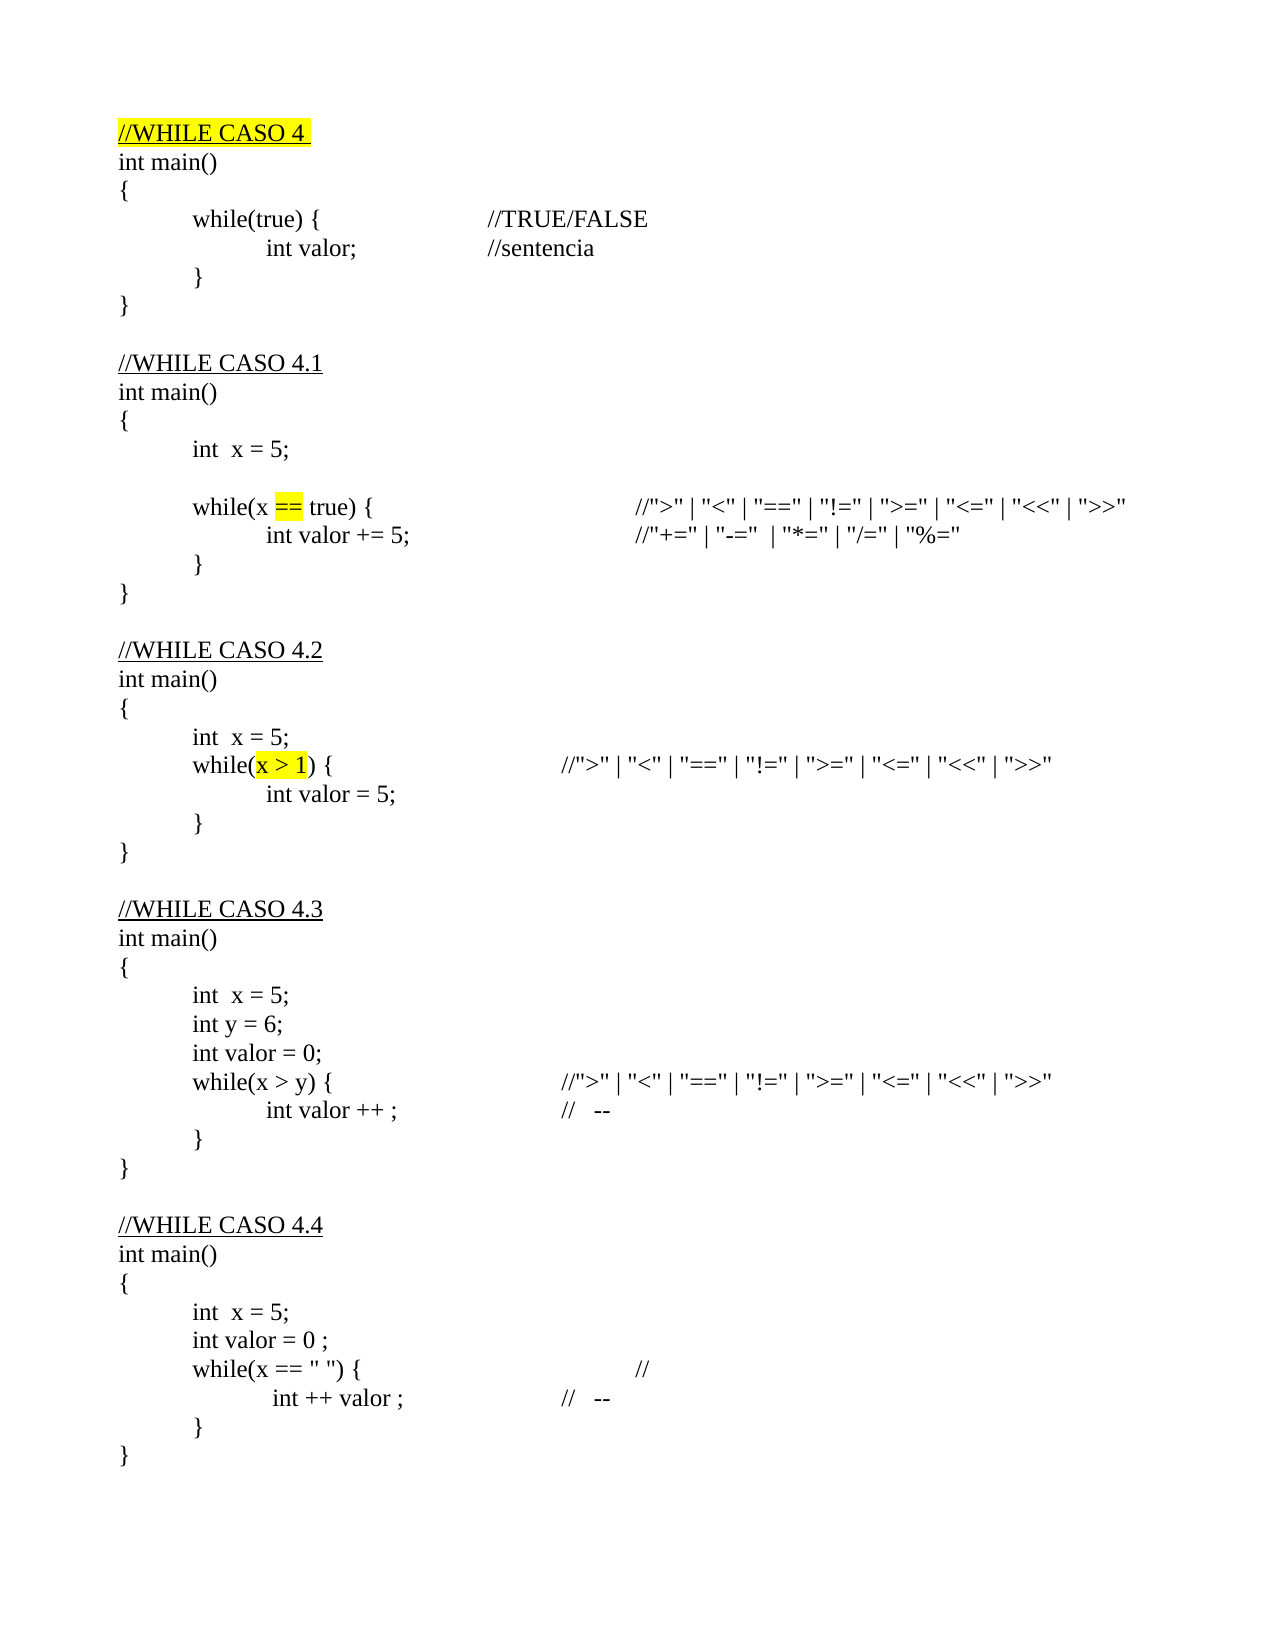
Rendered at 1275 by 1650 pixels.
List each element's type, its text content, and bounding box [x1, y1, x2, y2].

text int valor; //sentencia [118, 233, 1157, 262]
text while(x > 1) { //">" | "<" | "==" | "!=" | ">=" | "<=" | "<<" | ">>" [118, 751, 1157, 779]
text } [118, 578, 1157, 607]
text { [118, 176, 1157, 204]
text int ++ valor ; // -- [118, 1383, 1157, 1412]
text int valor = 5; [118, 779, 1157, 808]
text //WHILE CASO 4.3 [118, 894, 1157, 923]
text } [118, 1124, 1157, 1153]
text } [118, 1412, 1157, 1441]
text int valor = 0; [118, 1038, 1157, 1067]
text int x = 5; [118, 981, 1157, 1009]
text } [118, 291, 1157, 319]
text while(x == true) { //">" | "<" | "==" | "!=" | ">=" | "<=" | "<<" | ">>" [118, 492, 1157, 521]
text int x = 5; [118, 722, 1157, 751]
text { [118, 1268, 1157, 1297]
text //WHILE CASO 4.4 [118, 1211, 1157, 1239]
text int valor ++ ; // -- [118, 1096, 1157, 1124]
text int x = 5; [118, 434, 1157, 463]
text while(x > y) { //">" | "<" | "==" | "!=" | ">=" | "<=" | "<<" | ">>" [118, 1067, 1157, 1096]
text } [118, 808, 1157, 837]
text int main() [118, 1239, 1157, 1268]
text int y = 6; [118, 1009, 1157, 1038]
text } [118, 1153, 1157, 1182]
text int main() [118, 377, 1157, 406]
text //WHILE CASO 4 [118, 118, 1157, 147]
text } [118, 549, 1157, 578]
text int main() [118, 664, 1157, 693]
text //WHILE CASO 4.1 [118, 348, 1157, 377]
text //WHILE CASO 4.2 [118, 636, 1157, 664]
text int valor = 0 ; [118, 1326, 1157, 1354]
text int main() [118, 147, 1157, 176]
text { [118, 693, 1157, 722]
text } [118, 837, 1157, 866]
text int x = 5; [118, 1297, 1157, 1326]
text { [118, 406, 1157, 434]
text int valor += 5; //"+=" | "-=" | "*=" | "/=" | "%=" [118, 521, 1157, 549]
text int main() [118, 923, 1157, 952]
text } [118, 1441, 1157, 1469]
text } [118, 262, 1157, 291]
text { [118, 952, 1157, 981]
text while(true) { //TRUE/FALSE [118, 204, 1157, 233]
text while(x == " ") { // [118, 1354, 1157, 1383]
